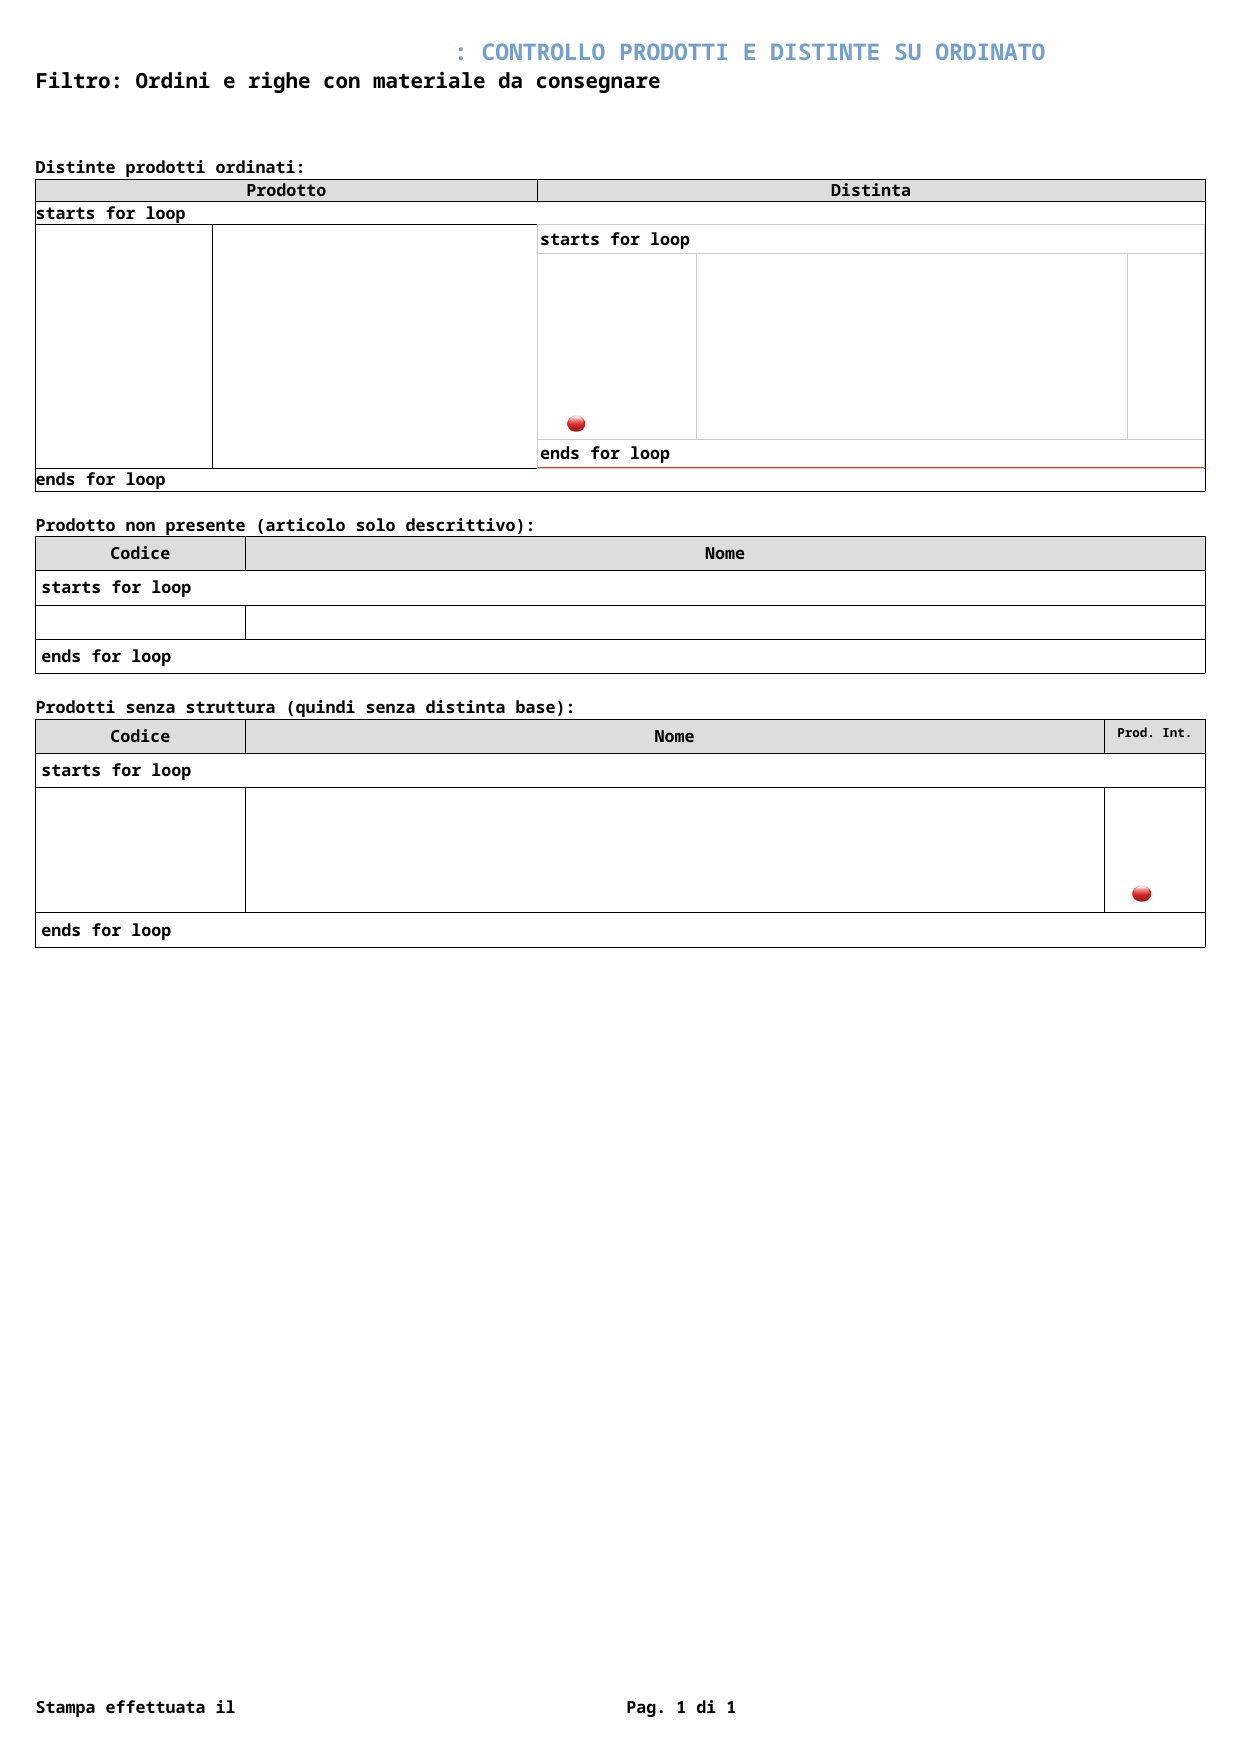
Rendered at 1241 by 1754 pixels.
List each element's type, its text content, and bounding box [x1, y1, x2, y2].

table_header Distinta [538, 180, 1205, 201]
picture [566, 415, 586, 432]
table_cell starts for loop [36, 202, 1205, 224]
table_cell <item.name> [246, 606, 1205, 639]
table_cell [36, 606, 245, 639]
table_cell <item.default_code> [36, 225, 212, 468]
table_cell <int(component.product_qty or 0.0)> [1128, 254, 1204, 439]
table_cell <component.product_id.name or ''> [697, 254, 1127, 439]
text Prodotto non presente (articolo solo descrittivo): [35, 513, 1205, 536]
table_header Codice [36, 720, 245, 753]
table_cell <item.name> [213, 225, 537, 468]
table_cell starts for loop [36, 571, 1205, 604]
table_header starts for loop [538, 225, 1204, 253]
table_header Prod. Int. [1105, 720, 1205, 753]
table_cell <item.name> [246, 788, 1104, 912]
table_header Nome [246, 720, 1104, 753]
table_cell ends for loop [36, 469, 1205, 491]
table_cell starts for loop [36, 754, 1205, 787]
table_header Prodotto [36, 180, 537, 201]
table_cell ends for loop [36, 913, 1205, 947]
table_header Nome [246, 537, 1205, 570]
table_cell <component.product_id.default_code or '???'> <if test="[l.product_id.id for l in item.dynamic_bom_line_ids].count(component.product_id.id) > 1"></if> [538, 254, 696, 439]
table_cell <if test="item.internal_manufacture"></if> [1105, 788, 1205, 912]
table_header Codice [36, 537, 245, 570]
table_cell <item.default_code> [36, 788, 245, 912]
picture [1131, 885, 1152, 902]
table_cell ends for loop [538, 440, 1204, 467]
table_cell ends for loop [36, 640, 1205, 673]
text Prodotti senza struttura (quindi senza distinta base): [35, 696, 1205, 719]
text Distinte prodotti ordinati:<load_objects(data)> [35, 156, 1205, 178]
